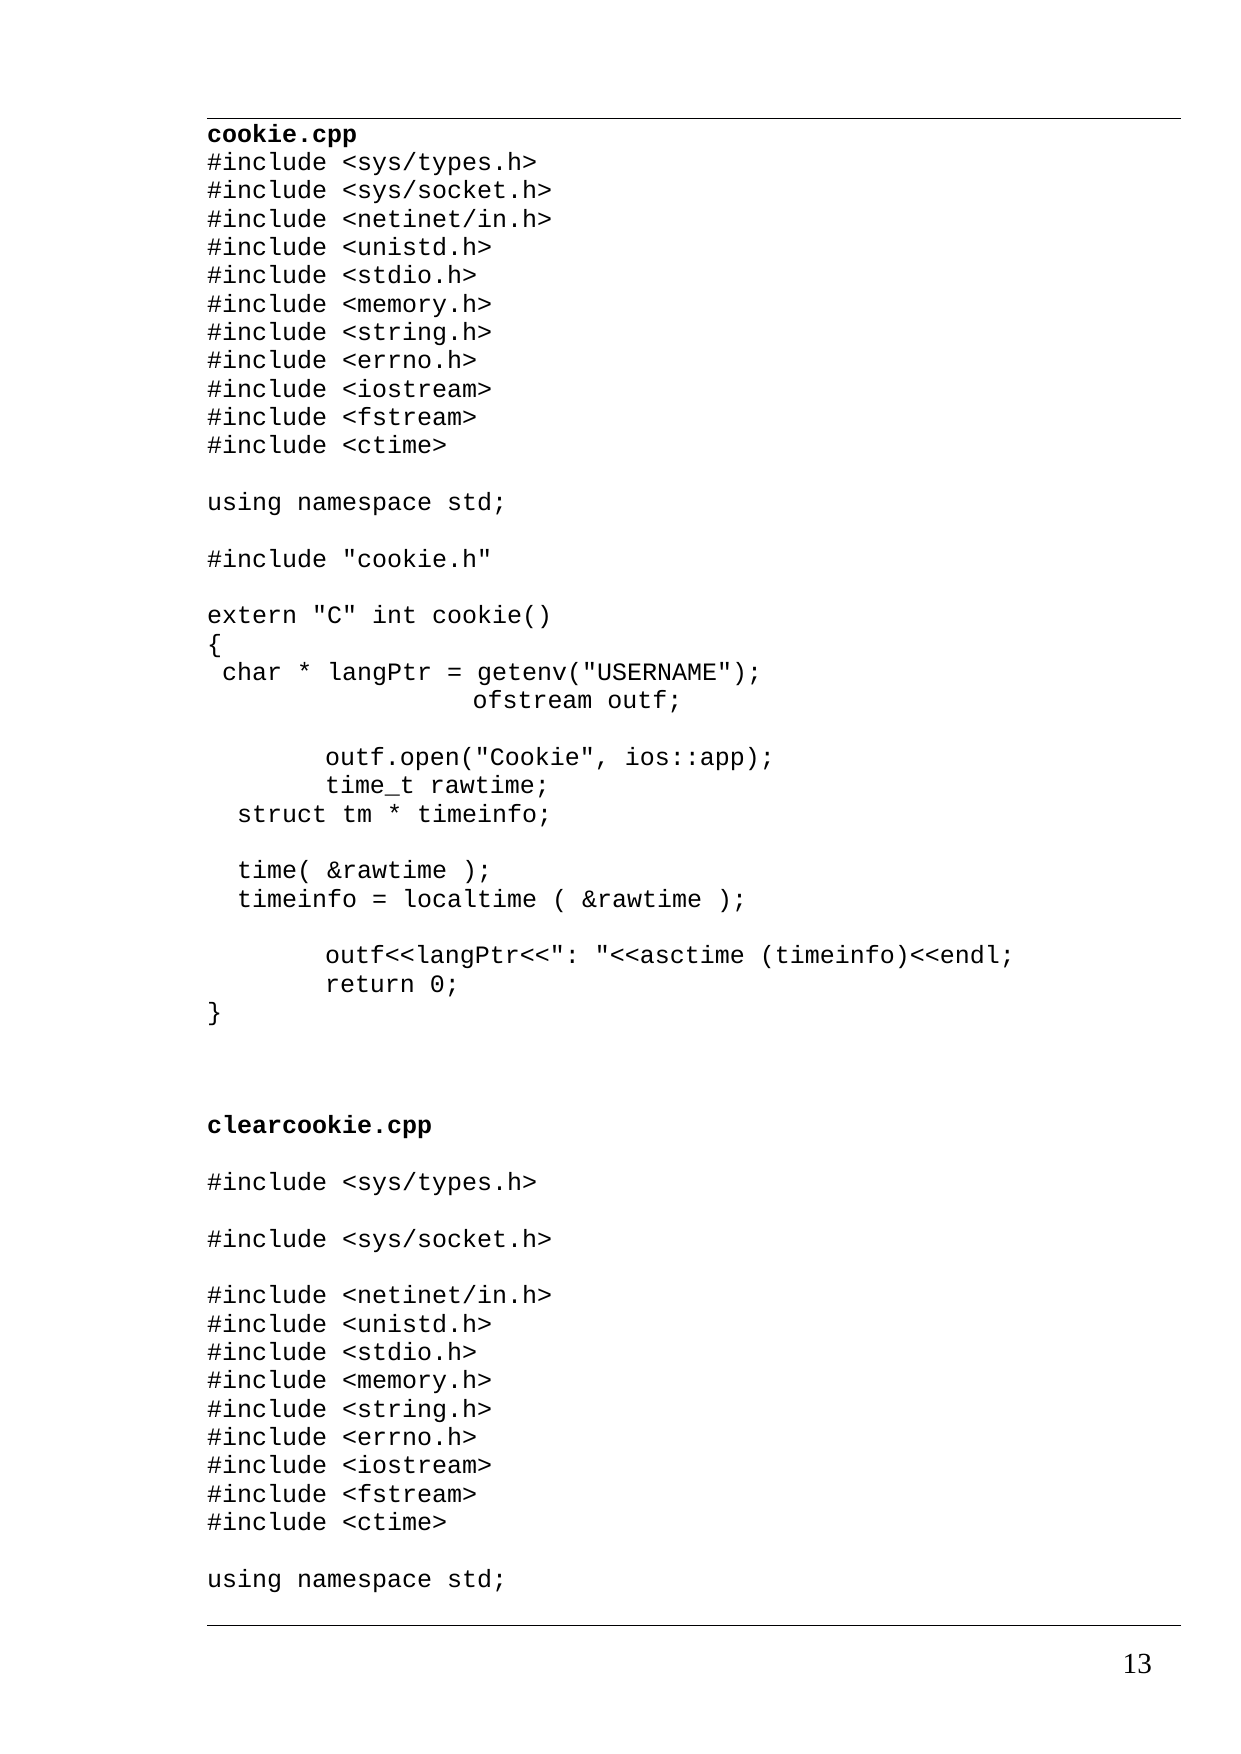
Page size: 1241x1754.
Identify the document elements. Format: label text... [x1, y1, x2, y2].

text #include <sys/socket.h> [207, 1223, 1181, 1254]
text #include <stdio.h> [207, 1336, 1181, 1365]
text struct tm * timeinfo; [207, 798, 1181, 829]
text #include <unistd.h> [207, 231, 1181, 260]
text #include <sys/types.h> [207, 1166, 1181, 1198]
text time_t rawtime; [207, 770, 1181, 798]
text clearcookie.cpp [207, 1110, 1181, 1141]
text outf.open("Cookie", ios::app); [207, 741, 1181, 770]
text extern "C" int cookie() [207, 600, 1181, 628]
text #include "cookie.h" [207, 543, 1181, 574]
text #include <stdio.h> [207, 260, 1181, 288]
text #include <iostream> [207, 373, 1181, 401]
text #include <netinet/in.h> [207, 1280, 1181, 1308]
text #include <ctime> [207, 1506, 1181, 1538]
text char * langPtr = getenv("USERNAME"); [207, 656, 1181, 685]
text } [207, 996, 1181, 1028]
text #include <ctime> [207, 430, 1181, 461]
text ofstream outf; [207, 685, 1181, 716]
text #include <errno.h> [207, 1421, 1181, 1450]
text #include <memory.h> [207, 288, 1181, 316]
text using namespace std; [207, 1563, 1181, 1594]
text #include <errno.h> [207, 345, 1181, 373]
text return 0; [207, 968, 1181, 996]
text { [207, 628, 1181, 656]
text #include <memory.h> [207, 1365, 1181, 1393]
text timeinfo = localtime ( &rawtime ); [207, 883, 1181, 914]
text #include <unistd.h> [207, 1308, 1181, 1336]
text cookie.cpp [207, 119, 1181, 146]
text time( &rawtime ); [207, 855, 1181, 883]
text #include <netinet/in.h> [207, 203, 1181, 231]
text #include <fstream> [207, 401, 1181, 430]
text using namespace std; [207, 486, 1181, 518]
text #include <sys/socket.h> [207, 175, 1181, 203]
text #include <fstream> [207, 1478, 1181, 1506]
text outf<<langPtr<<": "<<asctime (timeinfo)<<endl; [207, 940, 1181, 968]
text #include <iostream> [207, 1450, 1181, 1478]
text #include <string.h> [207, 316, 1181, 345]
text #include <string.h> [207, 1393, 1181, 1421]
text #include <sys/types.h> [207, 146, 1181, 175]
